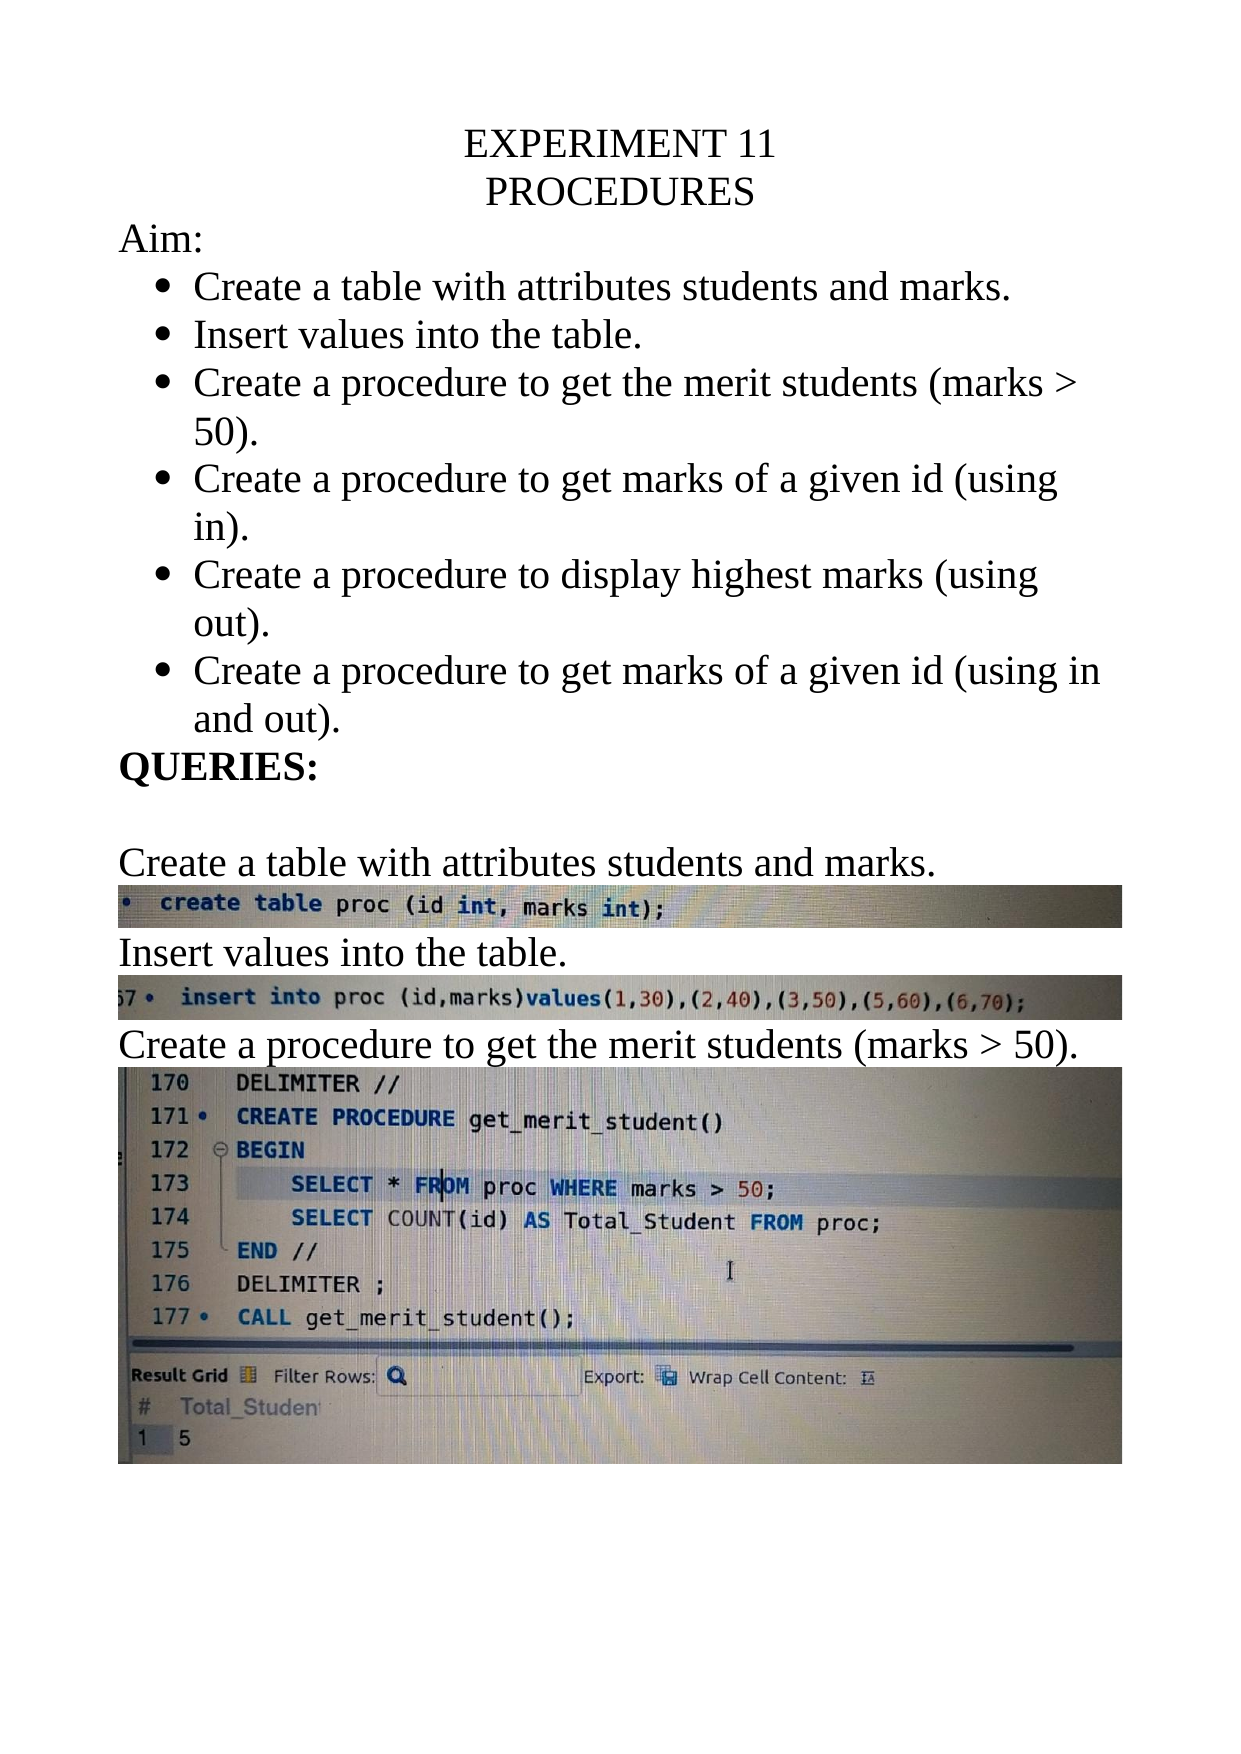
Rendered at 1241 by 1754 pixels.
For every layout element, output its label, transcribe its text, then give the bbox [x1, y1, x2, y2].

text PROCEDURES [118, 166, 1122, 214]
list Create a table with attributes students and marks. [118, 837, 1122, 885]
list Create a procedure to display highest marks (using out). [156, 550, 1122, 646]
text EXPERIMENT 11 [118, 118, 1122, 166]
list Create a procedure to get the merit students (marks > 50). [156, 358, 1122, 454]
picture [118, 1067, 1123, 1464]
list Insert values into the table. [118, 928, 1122, 975]
list Create a procedure to get marks of a given id (using in). [156, 454, 1122, 550]
list QUERIES: [118, 742, 1122, 789]
list Create a table with attributes students and marks. [156, 262, 1122, 310]
text Aim: [118, 214, 1122, 262]
picture [118, 885, 1123, 928]
picture [118, 975, 1123, 1020]
list Insert values into the table. [156, 310, 1122, 358]
list Create a procedure to get the merit students (marks > 50). [118, 1020, 1122, 1067]
list Create a procedure to get marks of a given id (using in and out). [156, 646, 1122, 742]
